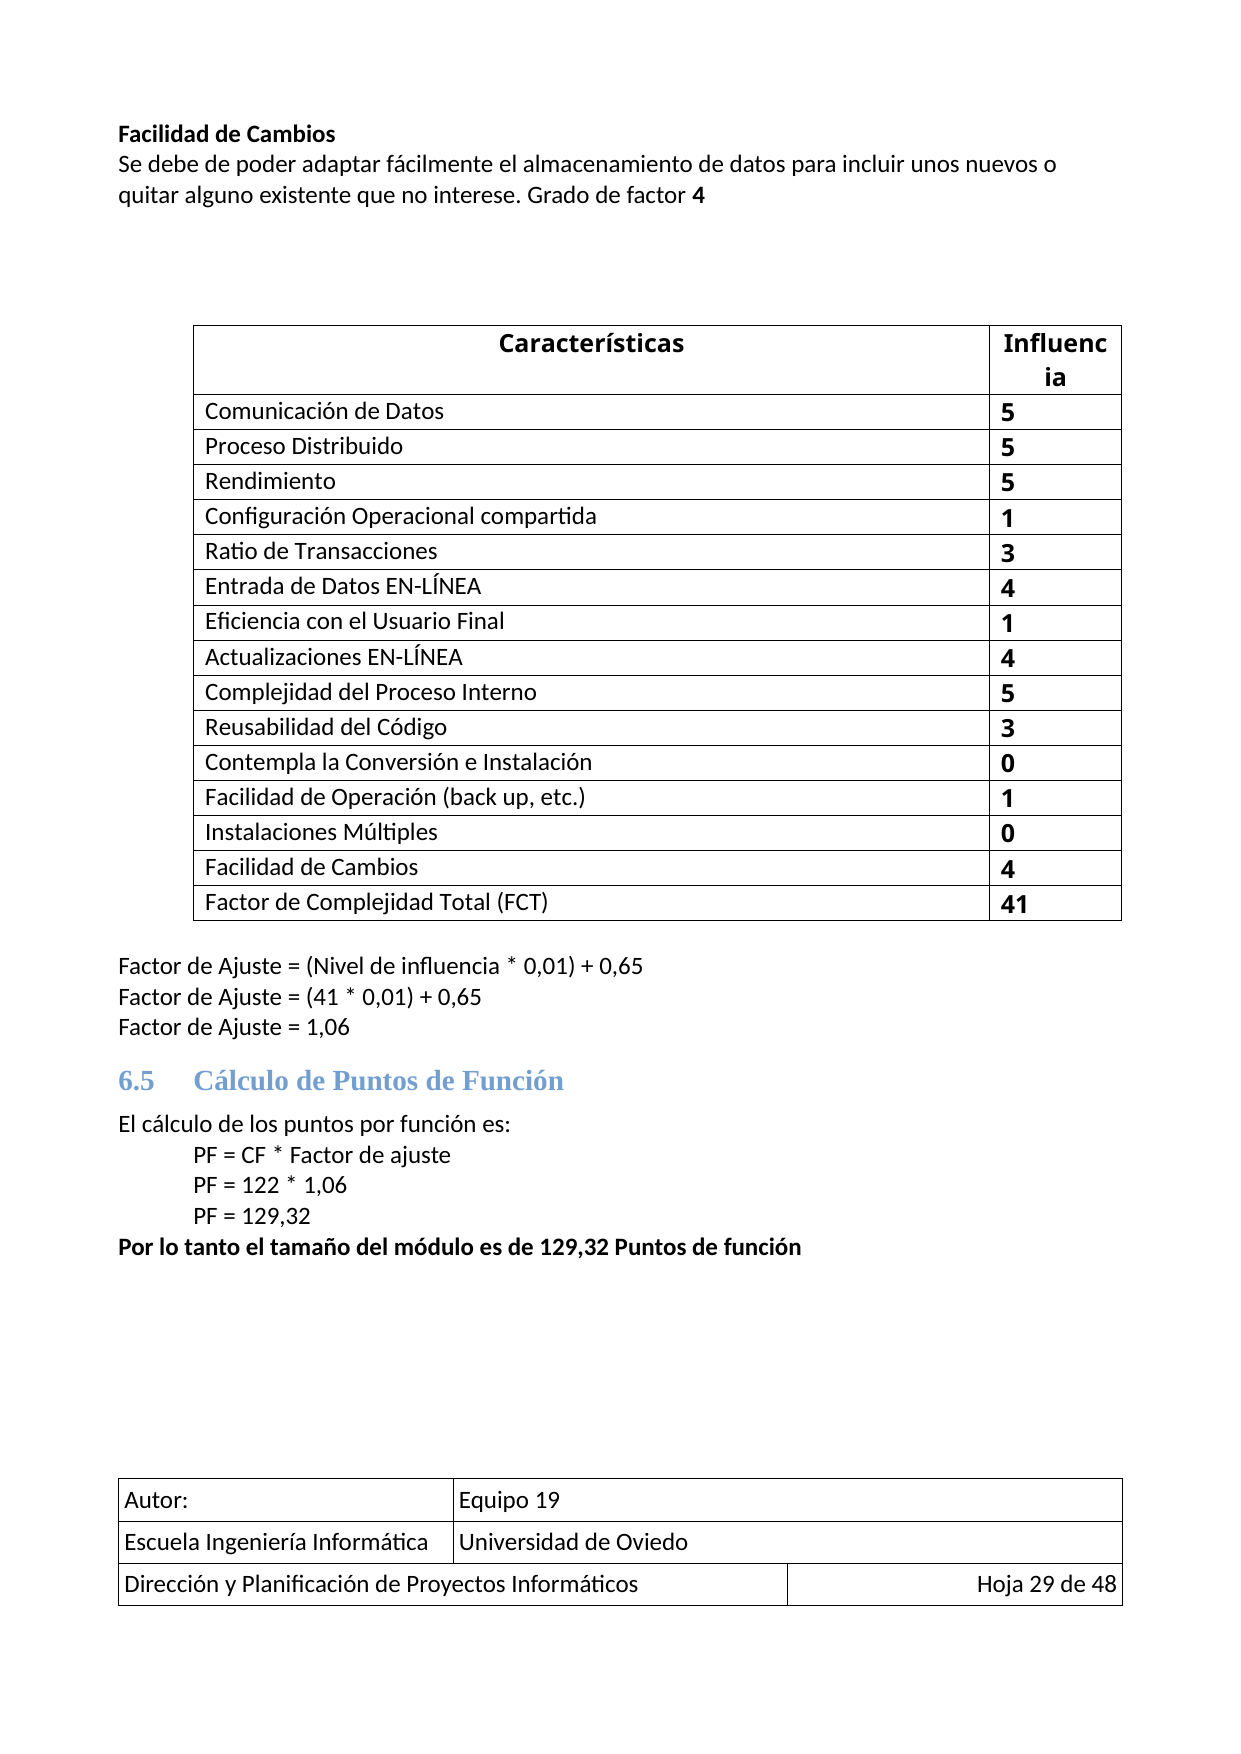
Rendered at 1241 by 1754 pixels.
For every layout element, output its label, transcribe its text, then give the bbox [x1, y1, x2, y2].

table_cell 4 [990, 851, 1121, 885]
table_cell Actualizaciones EN-LÍNEA [194, 641, 989, 675]
table_cell Contempla la Conversión e Instalación [194, 746, 989, 780]
table_cell 0 [990, 746, 1121, 780]
table_cell 1 [990, 606, 1121, 639]
table_cell 1 [990, 781, 1121, 815]
table_cell Comunicación de Datos [194, 395, 989, 429]
text PF = CF * Factor de ajuste [118, 1139, 1122, 1170]
table_cell Entrada de Datos EN-LÍNEA [194, 570, 989, 604]
table_cell Factor de Complejidad Total (FCT) [194, 886, 989, 920]
text PF = 122 * 1,06 [118, 1170, 1122, 1200]
table_cell 0 [990, 816, 1121, 850]
table_cell Instalaciones Múltiples [194, 816, 989, 850]
table_cell Reusabilidad del Código [194, 711, 989, 745]
text Factor de Ajuste = 1,06 [118, 1011, 1122, 1042]
table_cell 5 [990, 676, 1121, 710]
table_cell 3 [990, 711, 1121, 745]
text Facilidad de Cambios [118, 118, 1122, 149]
table_cell 5 [990, 465, 1121, 499]
text Factor de Ajuste = (41 * 0,01) + 0,65 [118, 981, 1122, 1011]
table_header Influencia [990, 326, 1121, 394]
table_cell Eficiencia con el Usuario Final [194, 606, 989, 639]
table_cell Facilidad de Operación (back up, etc.) [194, 781, 989, 815]
table_cell Configuración Operacional compartida [194, 500, 989, 534]
subtitle Cálculo de Puntos de Función [118, 1063, 1122, 1096]
table_cell 4 [990, 570, 1121, 604]
text Se debe de poder adaptar fácilmente el almacenamiento de datos para incluir unos nuevos o quitar alguno existente que no interese. Grado de factor 4 [118, 149, 1122, 210]
text Por lo tanto el tamaño del módulo es de 129,32 Puntos de función [118, 1231, 1122, 1261]
table_cell Proceso Distribuido [194, 430, 989, 464]
table_cell 3 [990, 535, 1121, 569]
table_cell Rendimiento [194, 465, 989, 499]
text Factor de Ajuste = (Nivel de influencia * 0,01) + 0,65 [118, 950, 1122, 981]
table_cell 4 [990, 641, 1121, 675]
table_cell 5 [990, 395, 1121, 429]
table_header Características [194, 326, 989, 394]
text PF = 129,32 [118, 1200, 1122, 1231]
text El cálculo de los puntos por función es: [118, 1109, 1122, 1139]
table_cell Ratio de Transacciones [194, 535, 989, 569]
table_cell 5 [990, 430, 1121, 464]
table_cell Facilidad de Cambios [194, 851, 989, 885]
table_cell 1 [990, 500, 1121, 534]
table_cell Complejidad del Proceso Interno [194, 676, 989, 710]
table_cell 41 [990, 886, 1121, 920]
